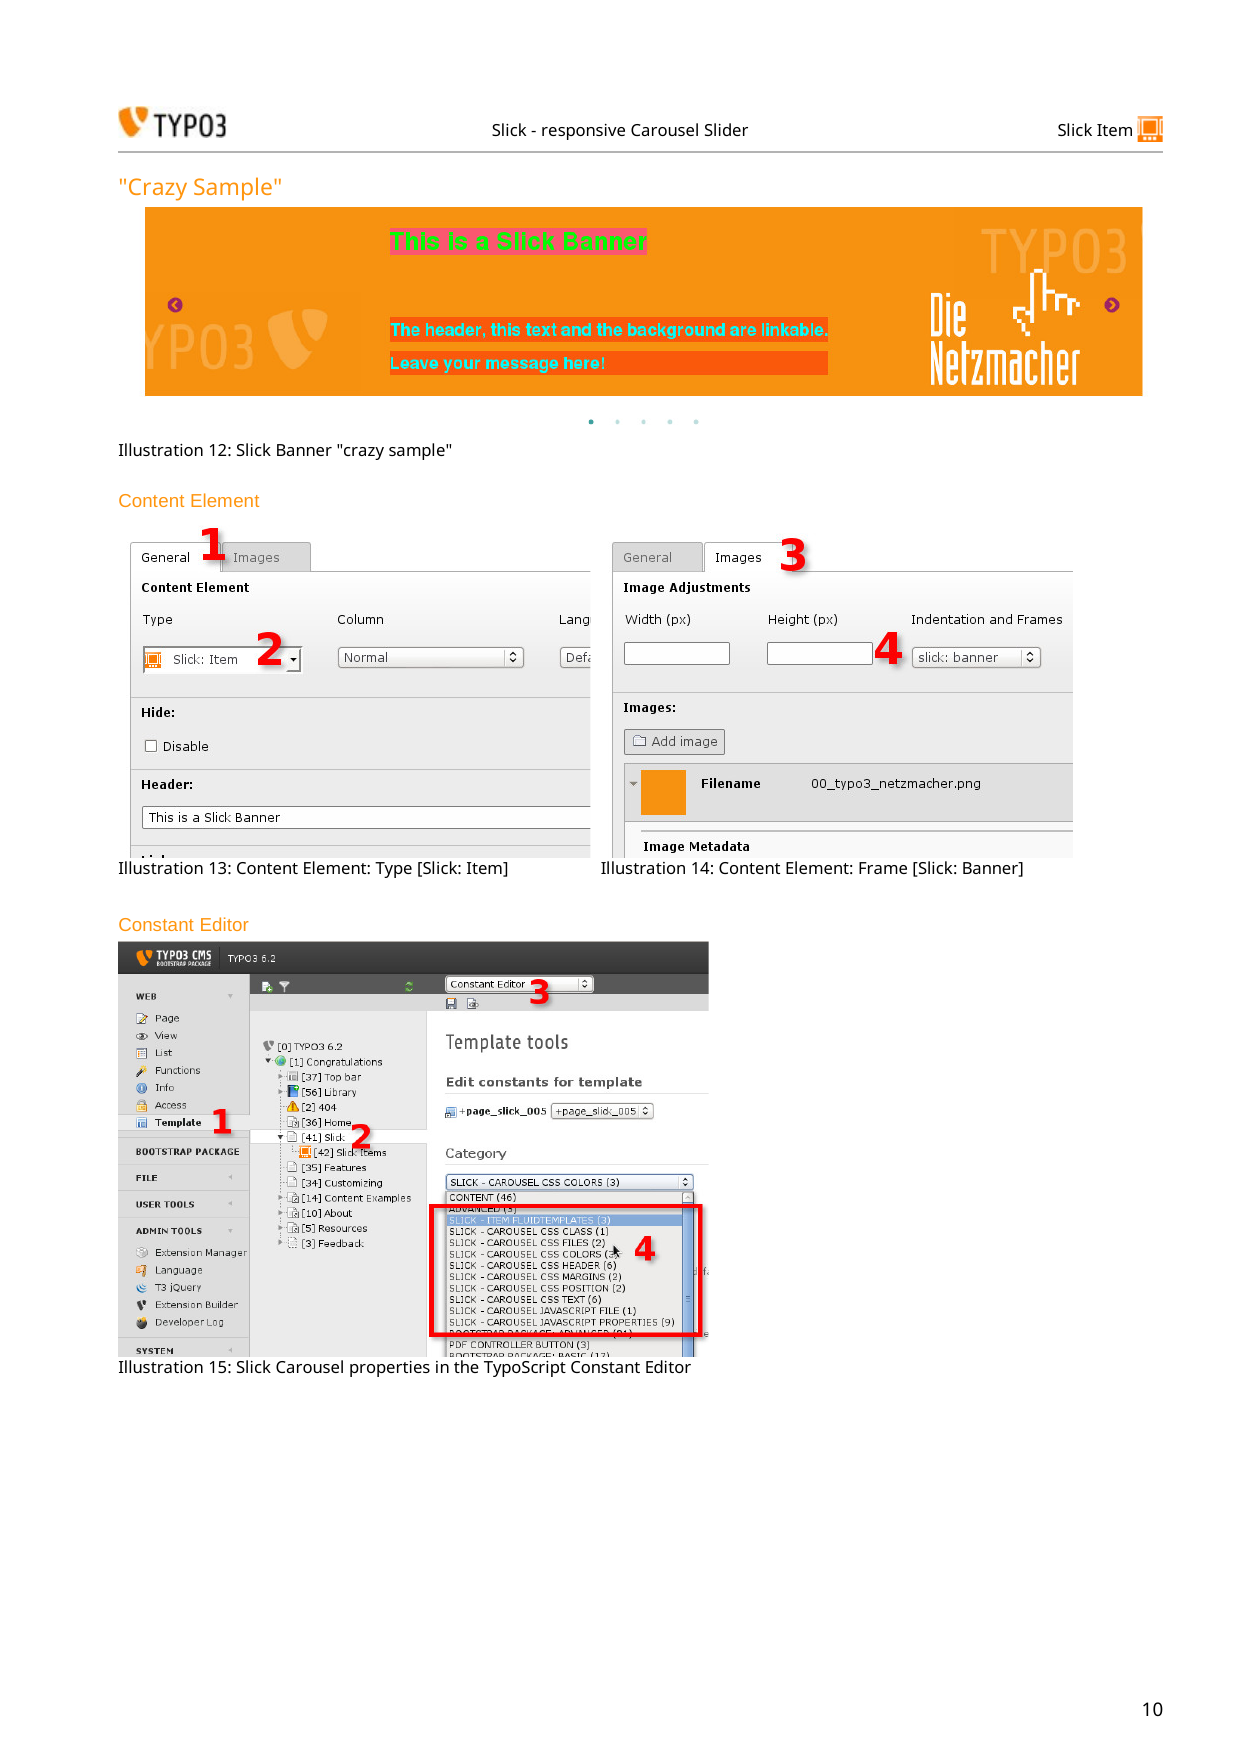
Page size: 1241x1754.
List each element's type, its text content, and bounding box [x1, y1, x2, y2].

picture [118, 941, 709, 1357]
picture [118, 517, 591, 858]
text Illustration 13: Content Element: Type [Slick: Item] [118, 858, 591, 880]
picture [600, 517, 1073, 858]
text Illustration 15: Slick Carousel properties in the TypoScript Constant Editor [118, 1357, 709, 1379]
picture [118, 207, 1164, 439]
picture [118, 106, 227, 138]
subtitle "Crazy Sample" [118, 171, 1163, 202]
picture [1137, 116, 1163, 142]
text Illustration 12: Slick Banner "crazy sample" [118, 439, 1163, 461]
subtitle Constant Editor [118, 915, 1163, 936]
subtitle Content Element [118, 491, 1163, 512]
text Illustration 14: Content Element: Frame [Slick: Banner] [601, 858, 1073, 880]
